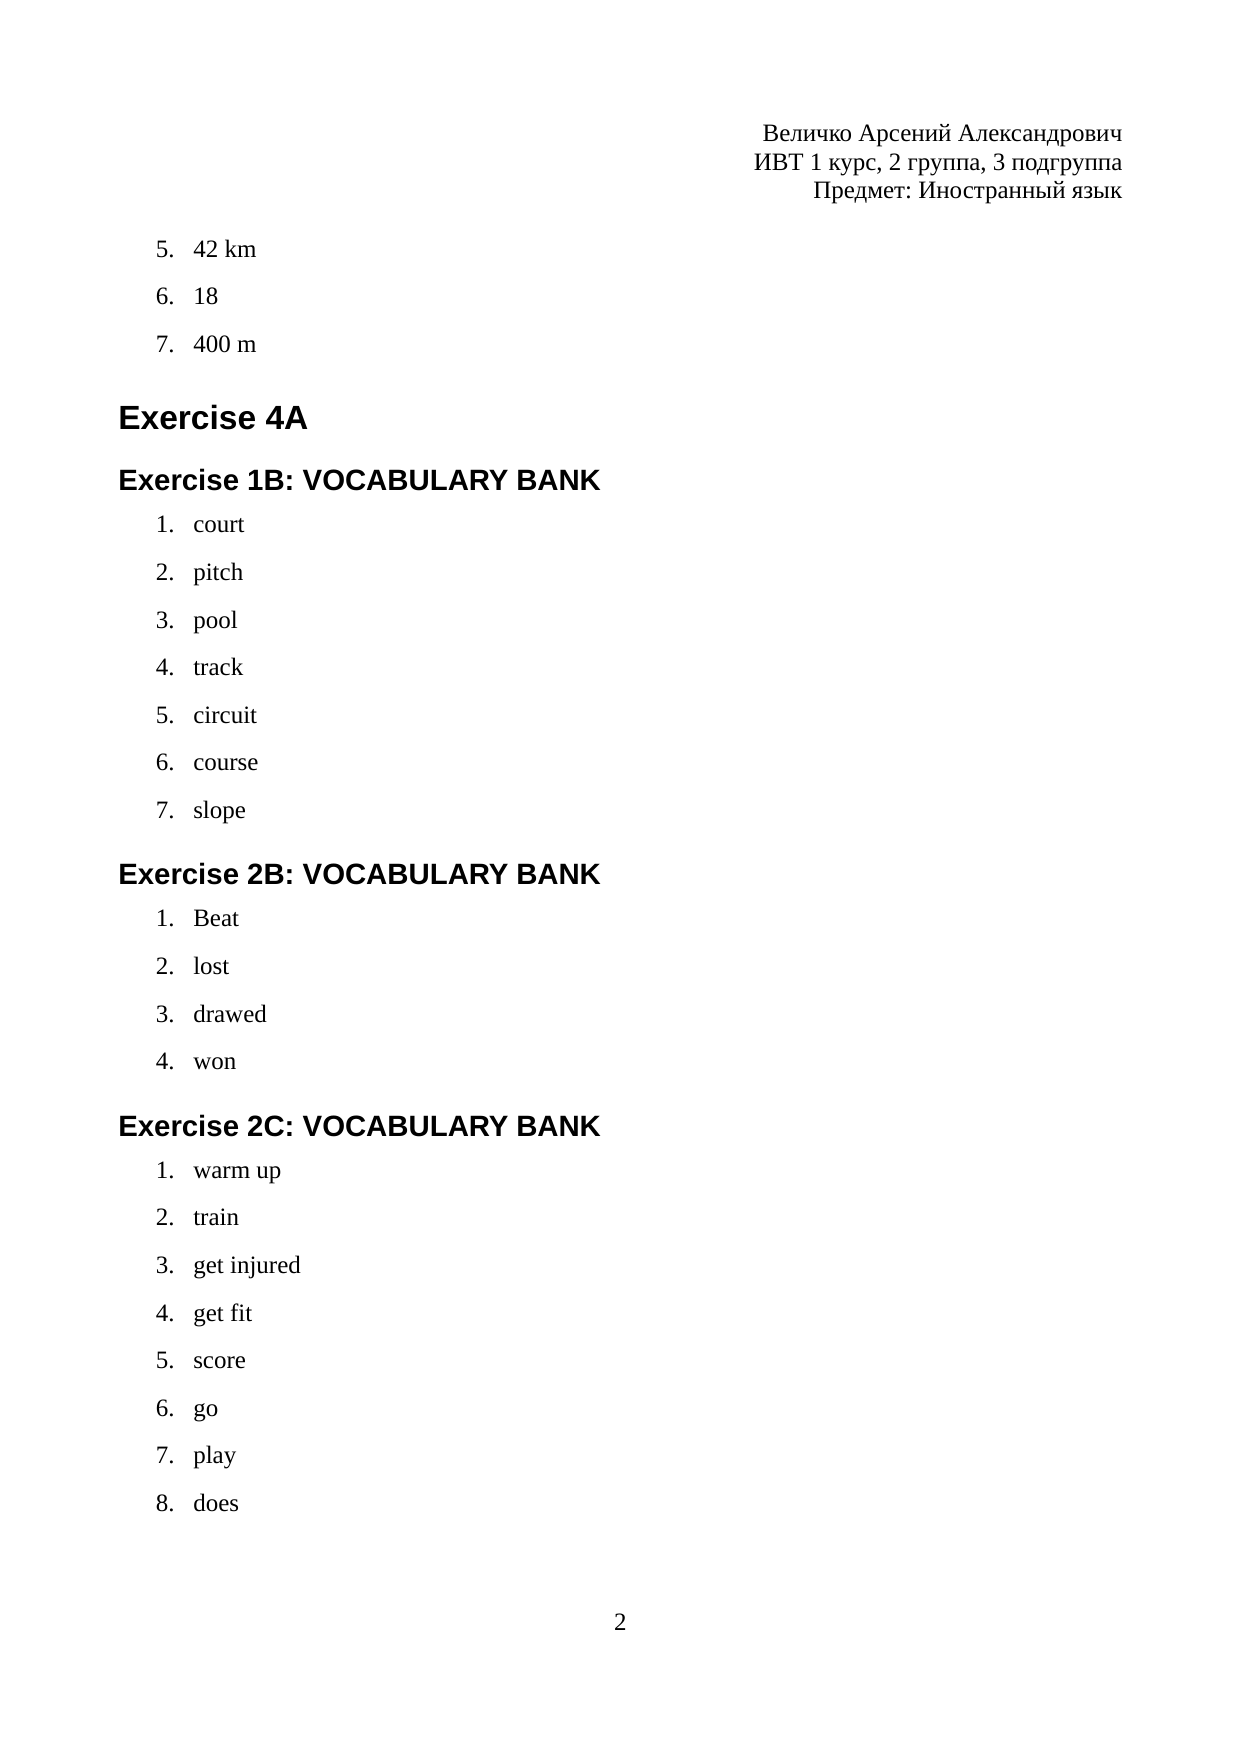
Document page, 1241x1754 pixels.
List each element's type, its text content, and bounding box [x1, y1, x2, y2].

list get fit [156, 1298, 1122, 1326]
list course [156, 747, 1122, 776]
list slope [156, 795, 1122, 824]
list get injured [156, 1250, 1122, 1279]
list 400 m [156, 329, 1122, 358]
list 42 km [156, 234, 1122, 263]
list warm up [156, 1155, 1122, 1183]
list Beat [156, 903, 1122, 932]
list circuit [156, 700, 1122, 729]
list track [156, 652, 1122, 681]
subtitle Exercise 1B: VOCABULARY BANK [118, 463, 1122, 497]
list score [156, 1345, 1122, 1374]
list won [156, 1046, 1122, 1075]
list court [156, 509, 1122, 538]
list go [156, 1393, 1122, 1422]
list pitch [156, 557, 1122, 586]
list does [156, 1488, 1122, 1517]
list 18 [156, 281, 1122, 310]
list pool [156, 605, 1122, 633]
list drawed [156, 999, 1122, 1027]
subtitle Exercise 2B: VOCABULARY BANK [118, 857, 1122, 891]
subtitle Exercise 4A [118, 397, 1122, 436]
list play [156, 1440, 1122, 1469]
list train [156, 1202, 1122, 1231]
list lost [156, 951, 1122, 980]
subtitle Exercise 2C: VOCABULARY BANK [118, 1108, 1122, 1142]
